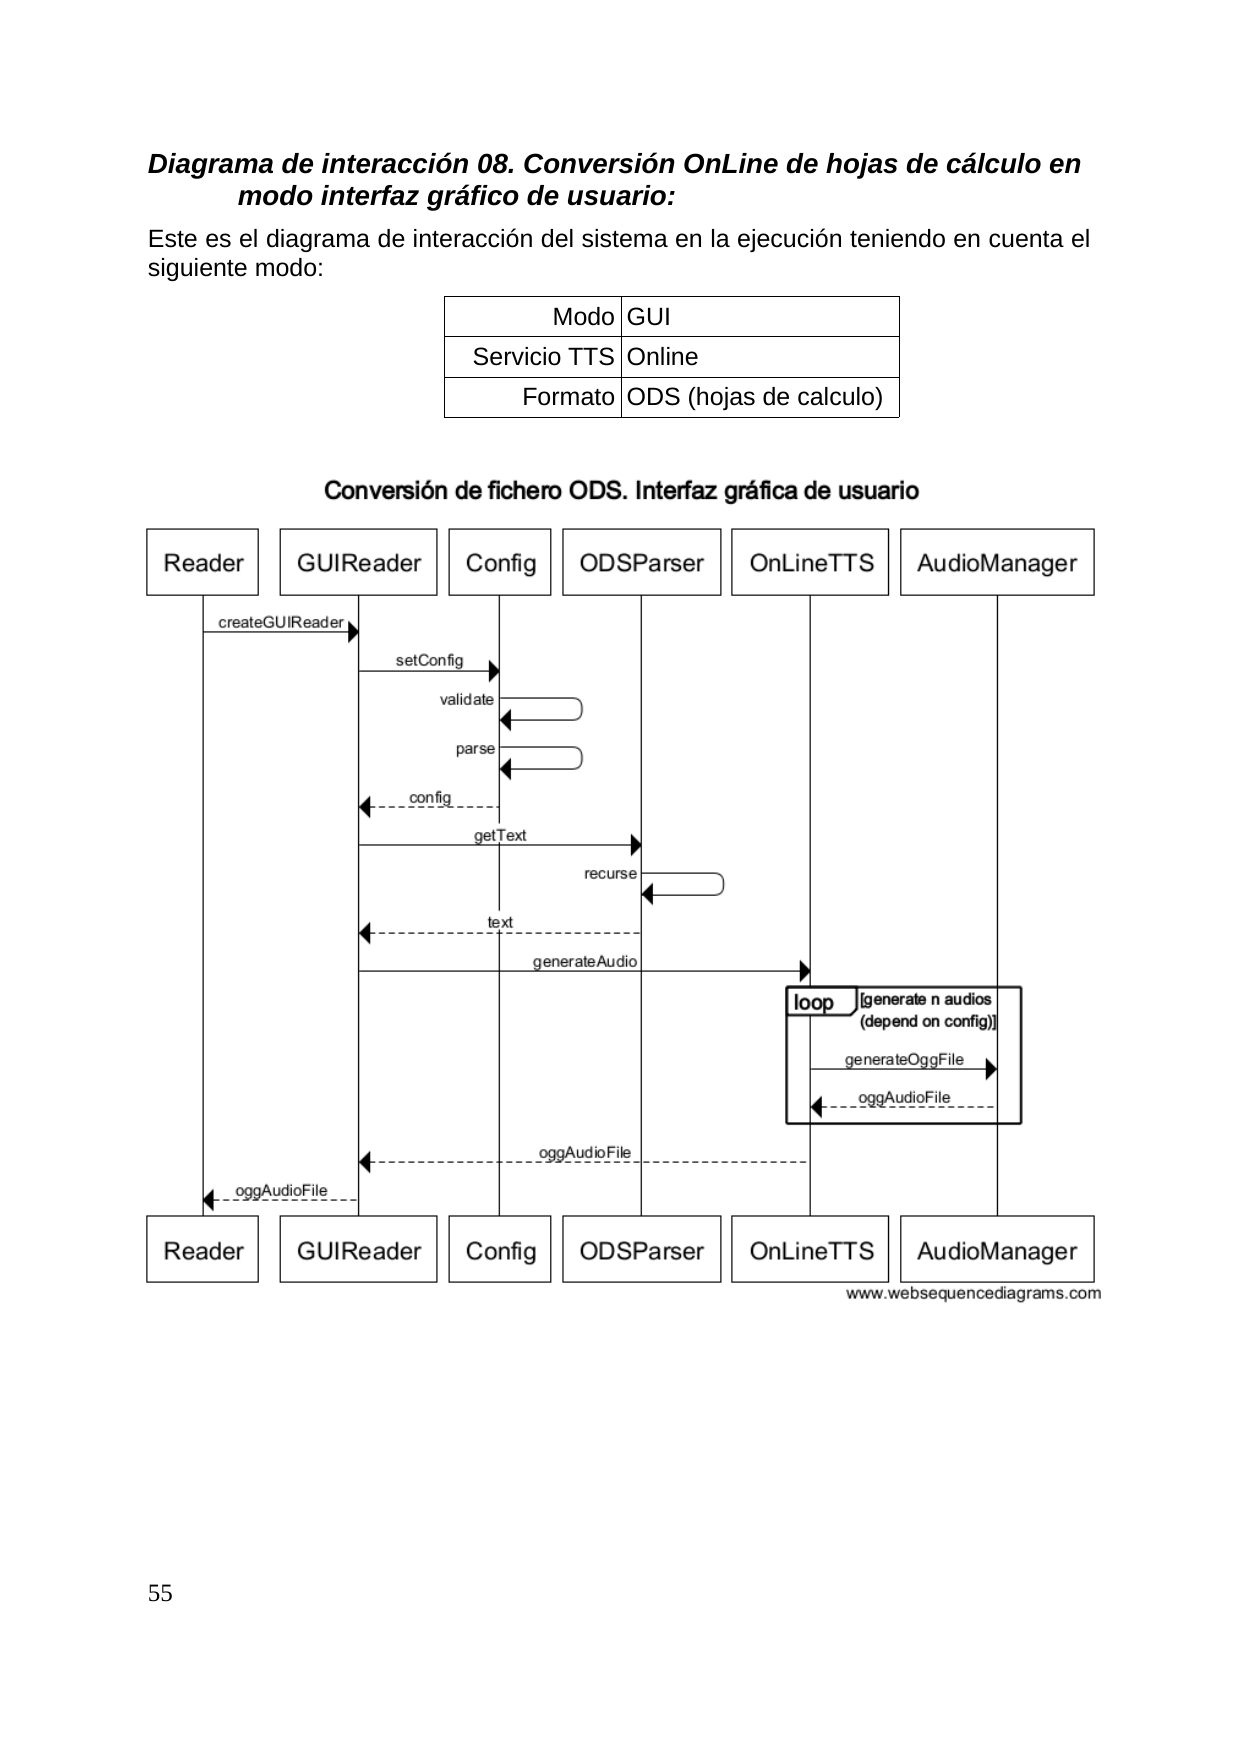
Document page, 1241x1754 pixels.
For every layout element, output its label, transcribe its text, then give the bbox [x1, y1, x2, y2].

table_header GUI [622, 297, 899, 336]
table_cell Servicio TTS [445, 337, 621, 377]
table_header Modo [445, 297, 621, 336]
table_cell Formato [445, 378, 621, 417]
text Este es el diagrama de interacción del sistema en la ejecución teniendo en cuenta el siguiente modo: [148, 224, 1093, 281]
table_cell Online [622, 337, 899, 377]
picture [128, 460, 1112, 1311]
table_cell ODS (hojas de calculo) [622, 378, 899, 417]
subtitle Diagrama de interacción 08. Conversión OnLine de hojas de cálculo en modo interfaz gráfico de usuario: [148, 148, 1093, 211]
